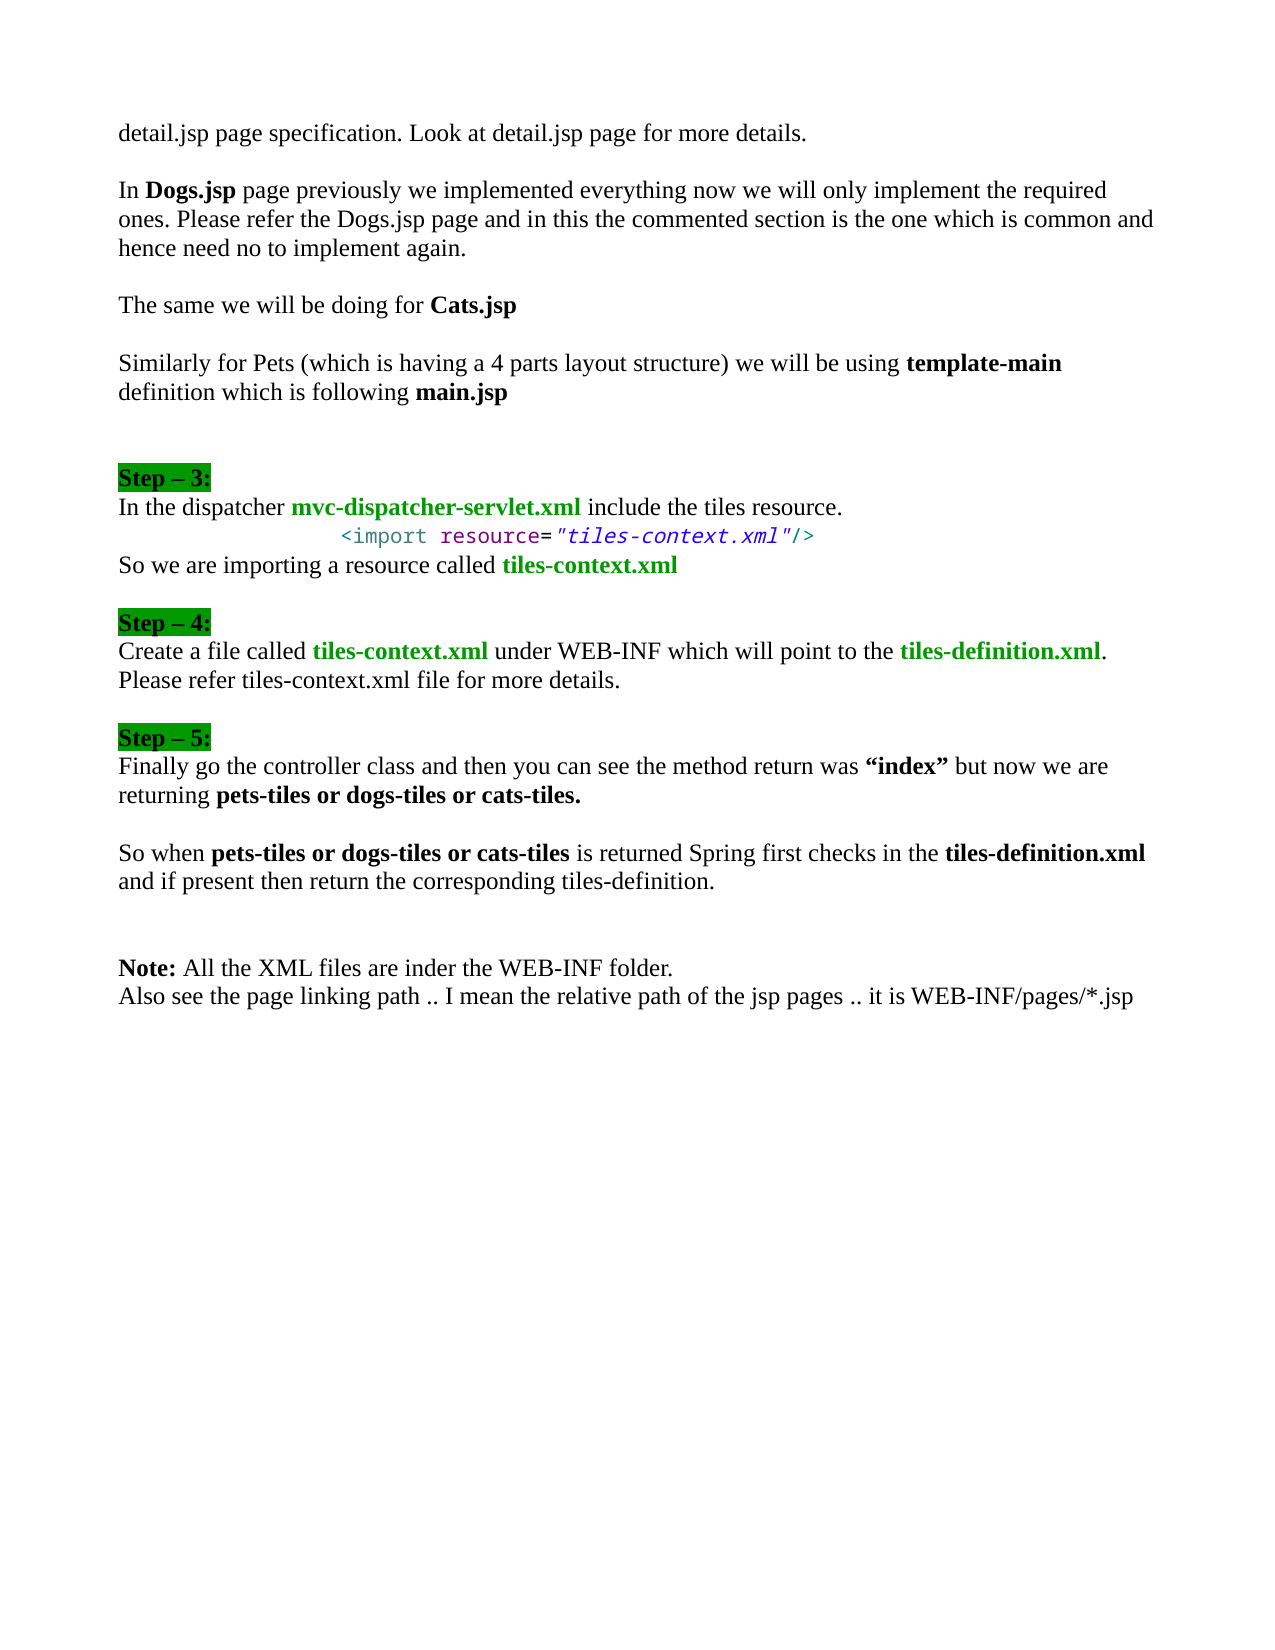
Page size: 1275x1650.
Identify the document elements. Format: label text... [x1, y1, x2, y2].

text Step – 5: [118, 723, 1157, 751]
text In the dispatcher mvc-dispatcher-servlet.xml include the tiles resource. [118, 492, 1157, 521]
text So when pets-tiles or dogs-tiles or cats-tiles is returned Spring first checks in the tiles-definition.xml and if present then return the corresponding tiles-definition. [118, 838, 1157, 895]
text Similarly for Pets (which is having a 4 parts layout structure) we will be using template-main definition which is following main.jsp [118, 348, 1157, 406]
text Finally go the controller class and then you can see the method return was “index” but now we are returning pets-tiles or dogs-tiles or cats-tiles. [118, 751, 1157, 809]
text In Dogs.jsp page previously we implemented everything now we will only implement the required ones. Please refer the Dogs.jsp page and in this the commented section is the one which is common and hence need no to implement again. [118, 176, 1157, 262]
text So we are importing a resource called tiles-context.xml [118, 550, 1157, 579]
text detail.jsp page specification. Look at detail.jsp page for more details. [118, 118, 1157, 147]
text Please refer tiles-context.xml file for more details. [118, 665, 1157, 694]
text Step – 3: [118, 463, 1157, 492]
text Create a file called tiles-context.xml under WEB-INF which will point to the tiles-definition.xml. [118, 636, 1157, 665]
text Also see the page linking path .. I mean the relative path of the jsp pages .. it is WEB-INF/pages/*.jsp [118, 981, 1157, 1010]
text Step – 4: [118, 608, 1157, 636]
text Note: All the XML files are inder the WEB-INF folder. [118, 953, 1157, 981]
text The same we will be doing for Cats.jsp [118, 291, 1157, 319]
text <import resource="tiles-context.xml"/> [118, 521, 1157, 550]
